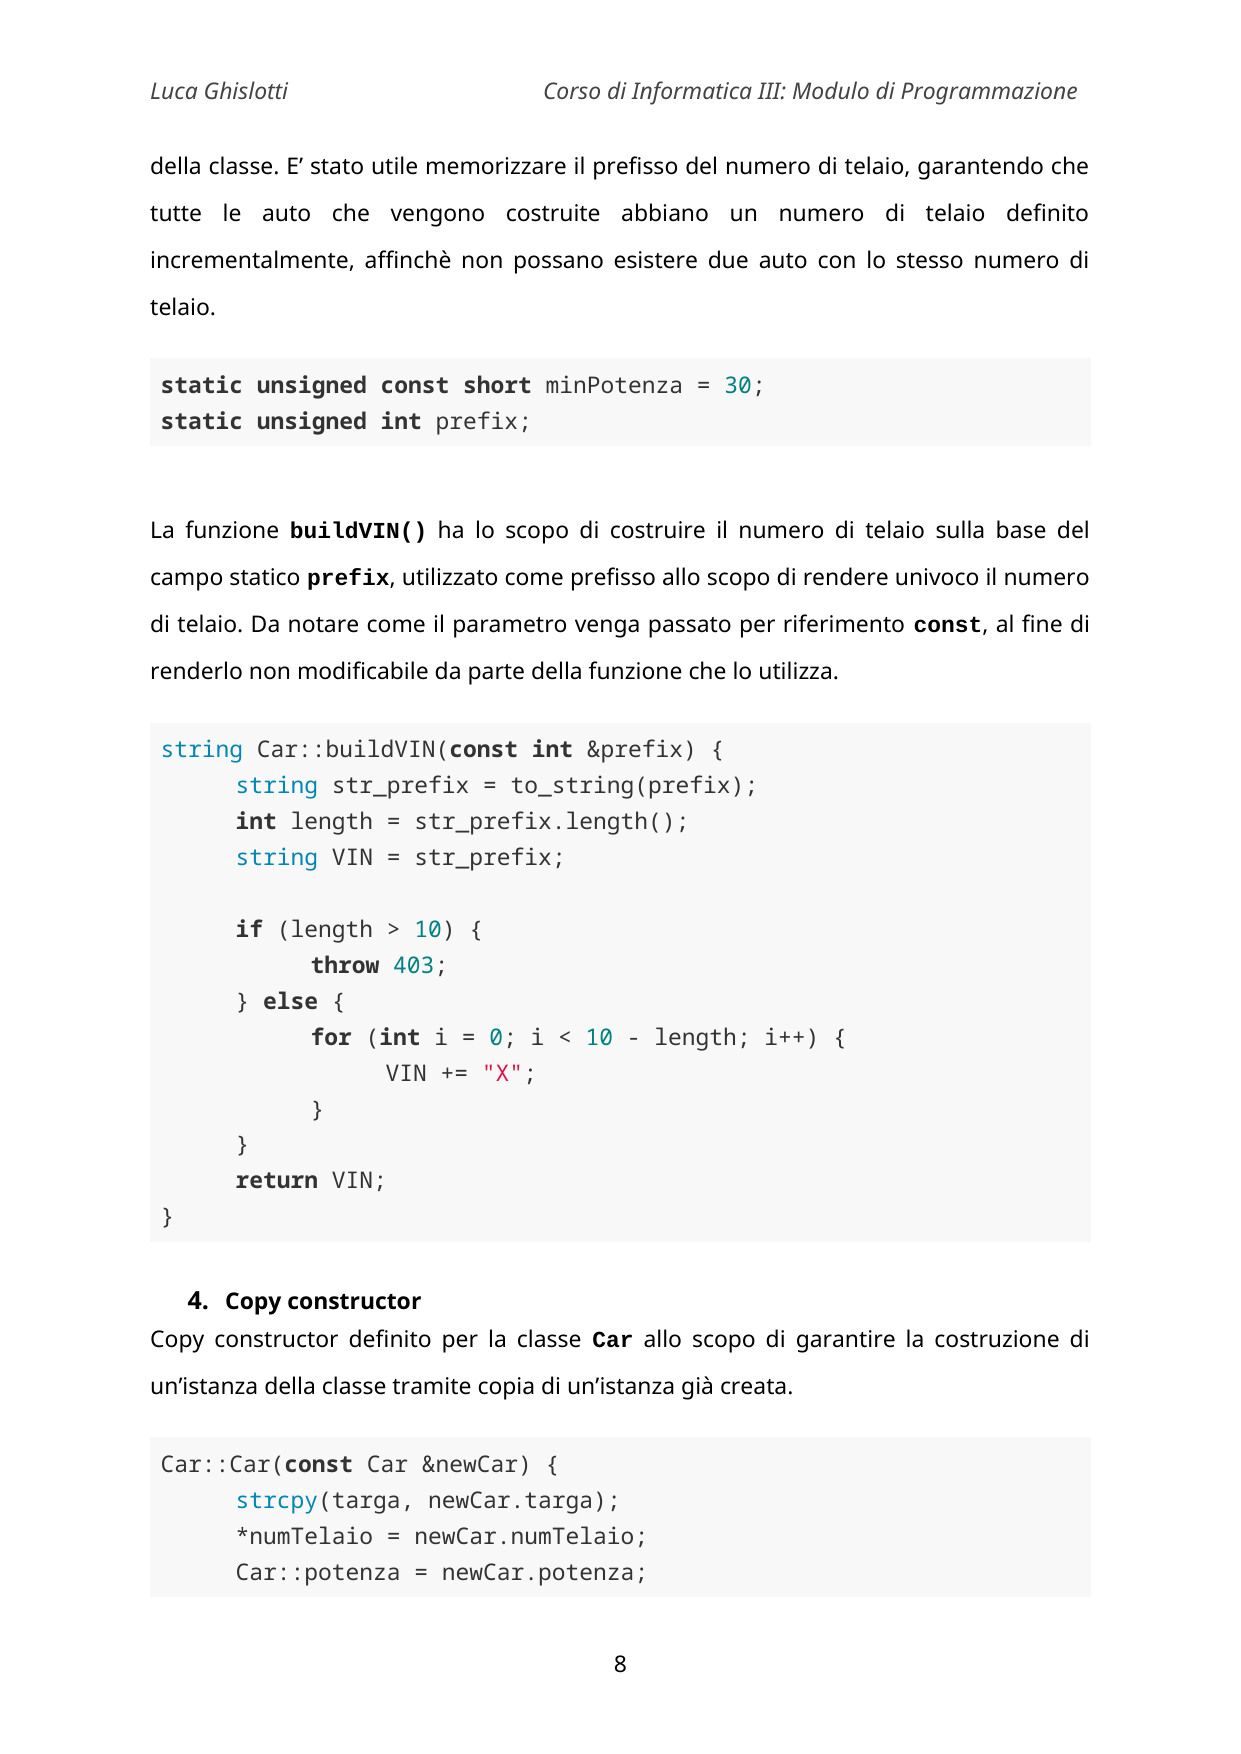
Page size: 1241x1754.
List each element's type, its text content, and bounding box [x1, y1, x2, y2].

subtitle Copy constructor [187, 1282, 1090, 1316]
table_header Car::Car(const Car &newCar) { strcpy(targa, newCar.targa); *numTelaio = newCar.numTelaio; Car::potenza = newCar.potenza; [150, 1437, 1091, 1597]
text La funzione buildVIN() ha lo scopo di costruire il numero di telaio sulla base del campo statico prefix, utilizzato come prefisso allo scopo di rendere univoco il numero di telaio. Da notare come il parametro venga passato per riferimento const, al fine di renderlo non modificabile da parte della funzione che lo utilizza. [150, 514, 1090, 686]
text della classe. E’ stato utile memorizzare il prefisso del numero di telaio, garantendo che tutte le auto che vengono costruite abbiano un numero di telaio definito incrementalmente, affinchè non possano esistere due auto con lo stesso numero di telaio. [150, 150, 1090, 322]
table_header static unsigned const short minPotenza = 30; static unsigned int prefix; [150, 358, 1091, 446]
table_header string Car::buildVIN(const int &prefix) { string str_prefix = to_string(prefix); int length = str_prefix.length(); string VIN = str_prefix; if (length > 10) { throw 403; } else { for (int i = 0; i < 10 - length; i++) { VIN += "X"; } } return VIN; } [150, 723, 1091, 1242]
text Copy constructor definito per la classe Car allo scopo di garantire la costruzione di un’istanza della classe tramite copia di un’istanza già creata. [150, 1323, 1090, 1401]
